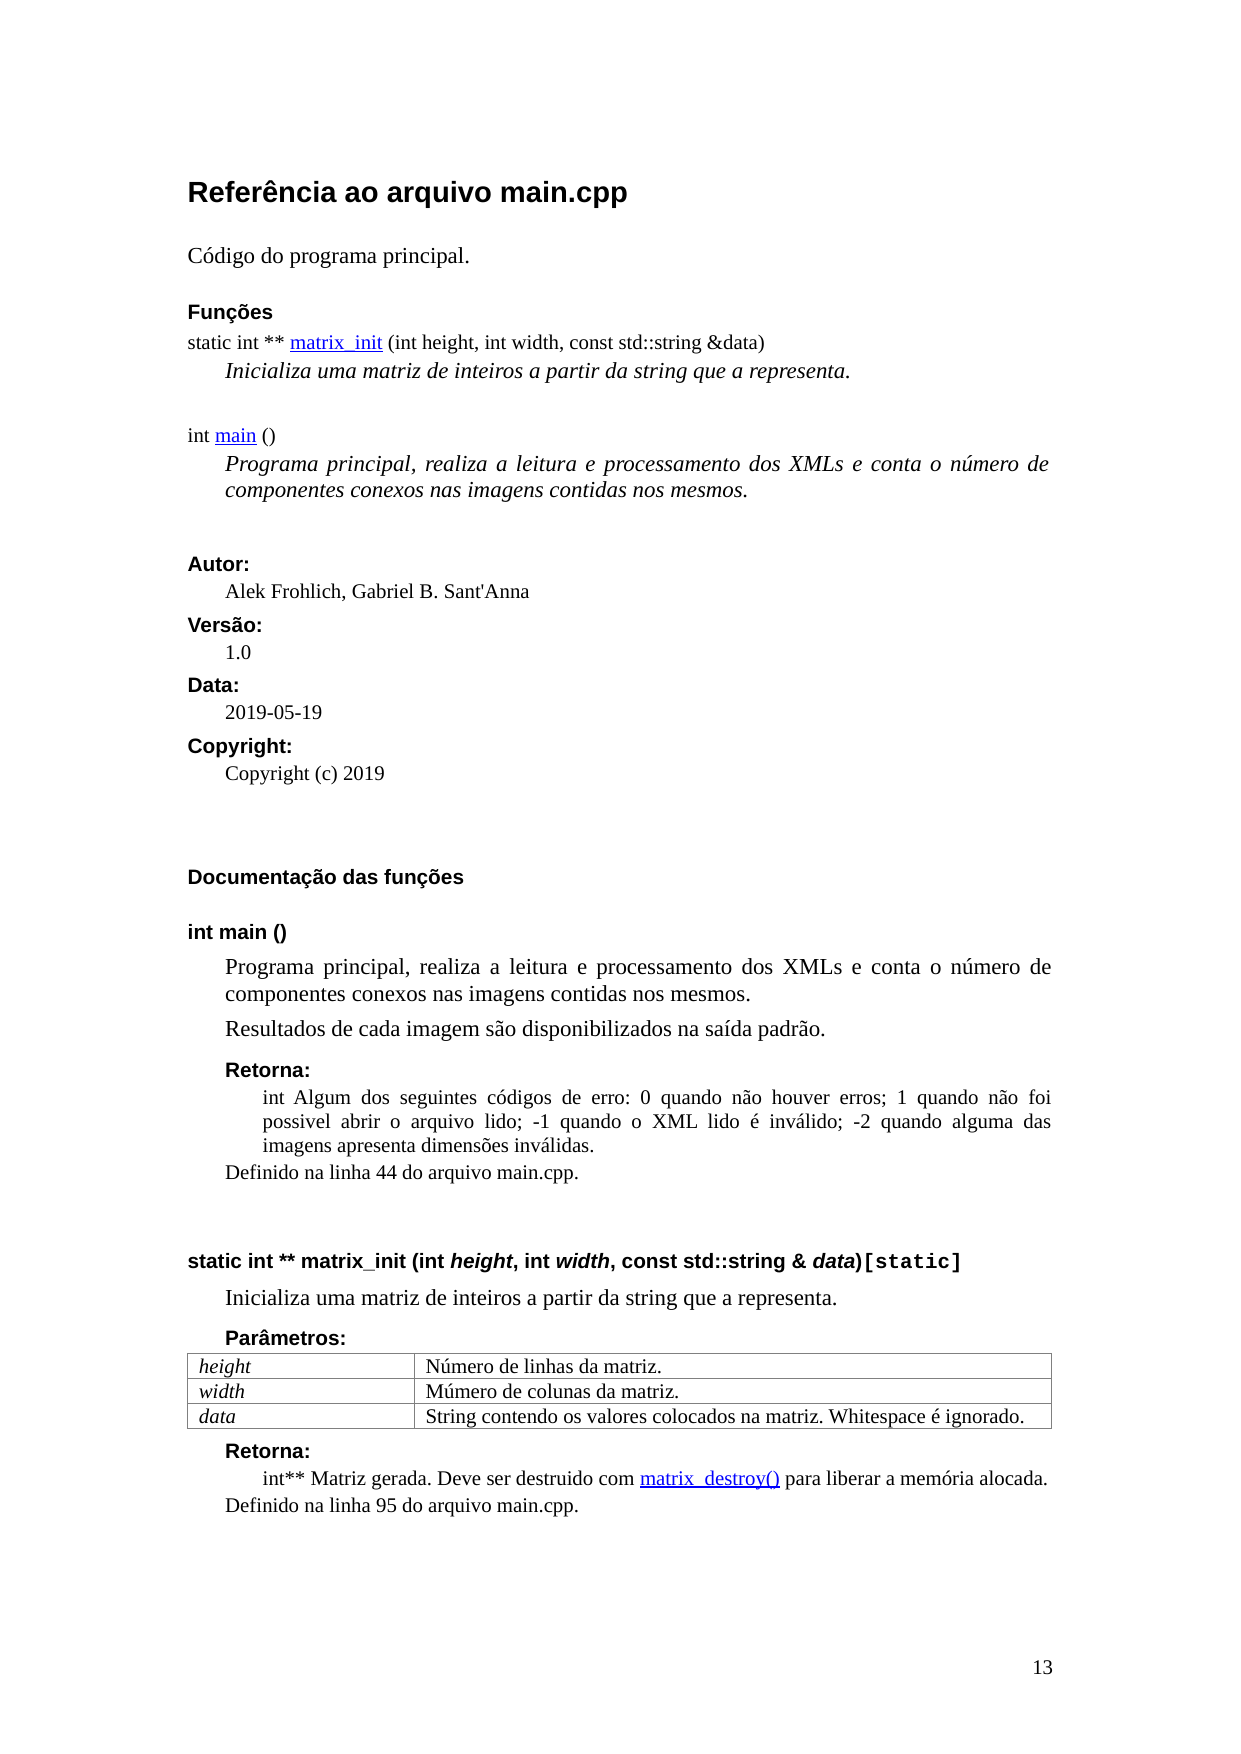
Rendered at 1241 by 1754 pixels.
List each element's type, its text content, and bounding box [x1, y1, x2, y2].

list Definido na linha 95 do arquivo main.cpp. [225, 1493, 1053, 1517]
subtitle Retorna: [225, 1439, 1053, 1463]
text Alek Frohlich, Gabriel B. Sant'Anna [225, 579, 1053, 603]
subtitle Autor: [187, 552, 1053, 576]
subtitle static int ** matrix_init (int height, int width, const std::string & data)[static] [187, 1249, 1053, 1274]
table_cell data [188, 1404, 414, 1428]
subtitle Parâmetros: [225, 1326, 1053, 1350]
text Código do programa principal. [187, 242, 1053, 268]
text Programa principal, realiza a leitura e processamento dos XMLs e conta o número de componentes conexos nas imagens contidas nos mesmos. [225, 953, 1053, 1006]
subtitle Referência ao arquivo main.cpp [187, 175, 1053, 208]
text Inicializa uma matriz de inteiros a partir da string que a representa. [225, 1284, 1053, 1310]
text 2019-05-19 [225, 700, 1053, 724]
text int** Matriz gerada. Deve ser destruido com matrix_destroy() para liberar a memória alocada. [262, 1466, 1053, 1490]
subtitle Documentação das funções [187, 865, 1053, 889]
table_cell Múmero de colunas da matriz. [415, 1379, 1051, 1403]
table_header height [188, 1354, 414, 1378]
subtitle Retorna: [225, 1057, 1053, 1081]
text Programa principal, realiza a leitura e processamento dos XMLs e conta o número de componentes conexos nas imagens contidas nos mesmos. [225, 450, 1053, 503]
subtitle Versão: [187, 612, 1053, 636]
table_cell width [188, 1379, 414, 1403]
subtitle int main () [187, 920, 1053, 944]
text Copyright (c) 2019 [225, 761, 1053, 785]
text Inicializa uma matriz de inteiros a partir da string que a representa. [225, 357, 1053, 383]
text int Algum dos seguintes códigos de erro: 0 quando não houver erros; 1 quando não foi possivel abrir o arquivo lido; -1 quando o XML lido é inválido; -2 quando alguma das imagens apresenta dimensões inválidas. [262, 1084, 1053, 1157]
list Definido na linha 44 do arquivo main.cpp. [225, 1160, 1053, 1184]
subtitle Funções [187, 299, 1053, 323]
text 1.0 [225, 639, 1053, 664]
list int main () [187, 423, 1053, 447]
list static int ** matrix_init (int height, int width, const std::string &data) [187, 330, 1053, 354]
table_header Número de linhas da matriz. [415, 1354, 1051, 1378]
subtitle Copyright: [187, 733, 1053, 757]
text Resultados de cada imagem são disponibilizados na saída padrão. [225, 1016, 1053, 1042]
table_cell String contendo os valores colocados na matriz. Whitespace é ignorado. [415, 1404, 1051, 1428]
subtitle Data: [187, 673, 1053, 697]
